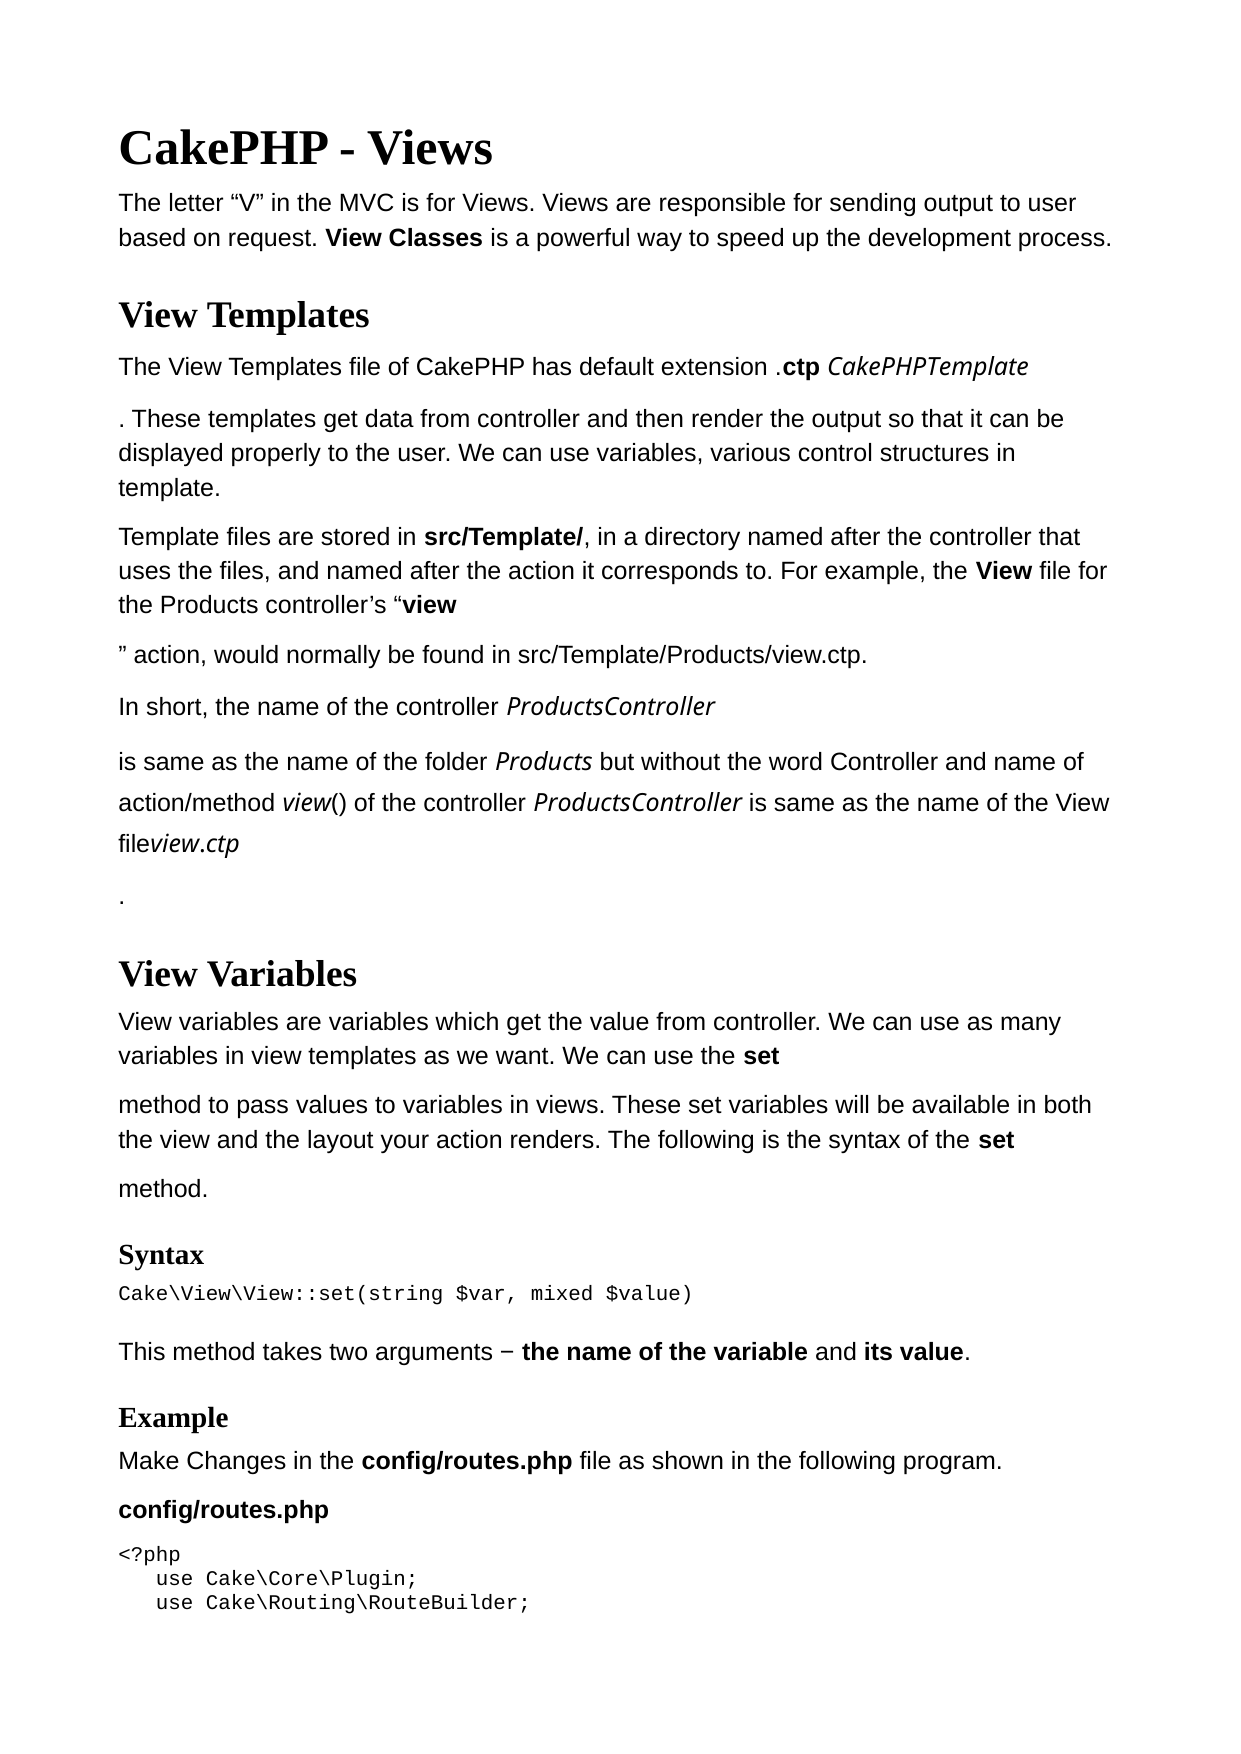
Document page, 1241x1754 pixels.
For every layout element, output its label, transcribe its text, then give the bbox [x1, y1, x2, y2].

subtitle CakePHP - Views [118, 118, 1122, 176]
text View variables are variables which get the value from controller. We can use as many variables in view templates as we want. We can use the set [118, 1007, 1122, 1070]
text In short, the name of the controller ProductsController [118, 689, 1122, 723]
subtitle Example [118, 1400, 1122, 1434]
text config/routes.php [118, 1495, 1122, 1524]
text use Cake\Routing\RouteBuilder; [118, 1592, 1122, 1615]
text is same as the name of the folder Products but without the word Controller and name of action/method view() of the controller ProductsController is same as the name of the View fileview.ctp [118, 744, 1122, 860]
text Template files are stored in src/Template/, in a directory named after the controller that uses the files, and named after the action it corresponds to. For example, the View file for the Products controller’s “view [118, 522, 1122, 619]
subtitle Syntax [118, 1237, 1122, 1271]
text This method takes two arguments − the name of the variable and its value. [118, 1337, 1122, 1365]
text . These templates get data from controller and then render the output so that it can be displayed properly to the user. We can use variables, various control structures in template. [118, 403, 1122, 501]
text method to pass values to variables in views. These set variables will be available in both the view and the layout your action renders. The following is the syntax of the set [118, 1090, 1122, 1153]
text . [118, 881, 1122, 910]
text use Cake\Core\Plugin; [118, 1568, 1122, 1592]
subtitle View Variables [118, 951, 1122, 994]
text Make Changes in the config/routes.php file as shown in the following program. [118, 1446, 1122, 1475]
subtitle View Templates [118, 292, 1122, 336]
text ” action, would normally be found in src/Template/Products/view.ctp. [118, 639, 1122, 668]
text The letter “V” in the MVC is for Views. Views are responsible for sending output to user based on request. View Classes is a powerful way to speed up the development process. [118, 188, 1122, 251]
text The View Templates file of CakePHP has default extension .ctp CakePHPTemplate [118, 348, 1122, 382]
text method. [118, 1174, 1122, 1202]
text Cake\View\View::set(string $var, mixed $value) [118, 1283, 1122, 1307]
text <?php [118, 1544, 1122, 1568]
